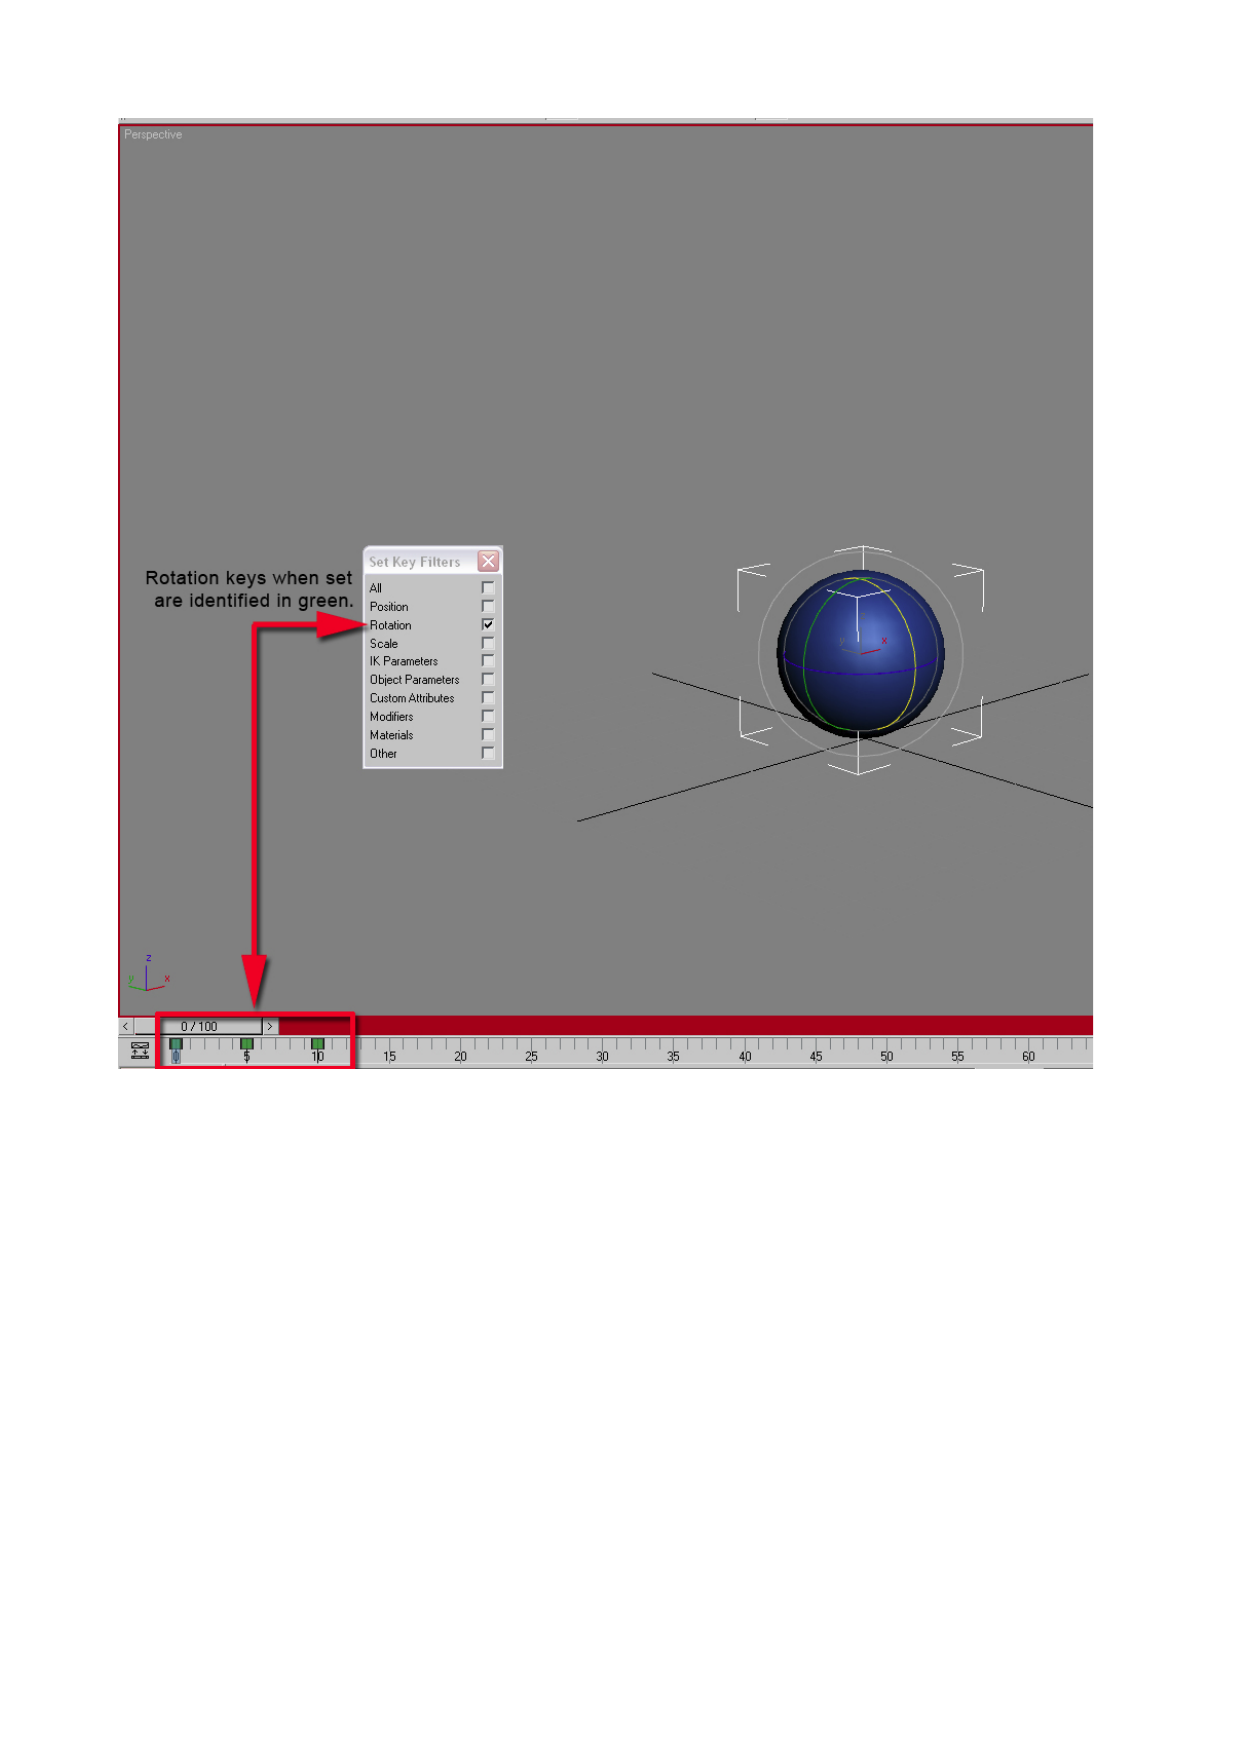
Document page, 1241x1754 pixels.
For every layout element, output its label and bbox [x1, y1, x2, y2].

picture [118, 118, 1094, 1069]
